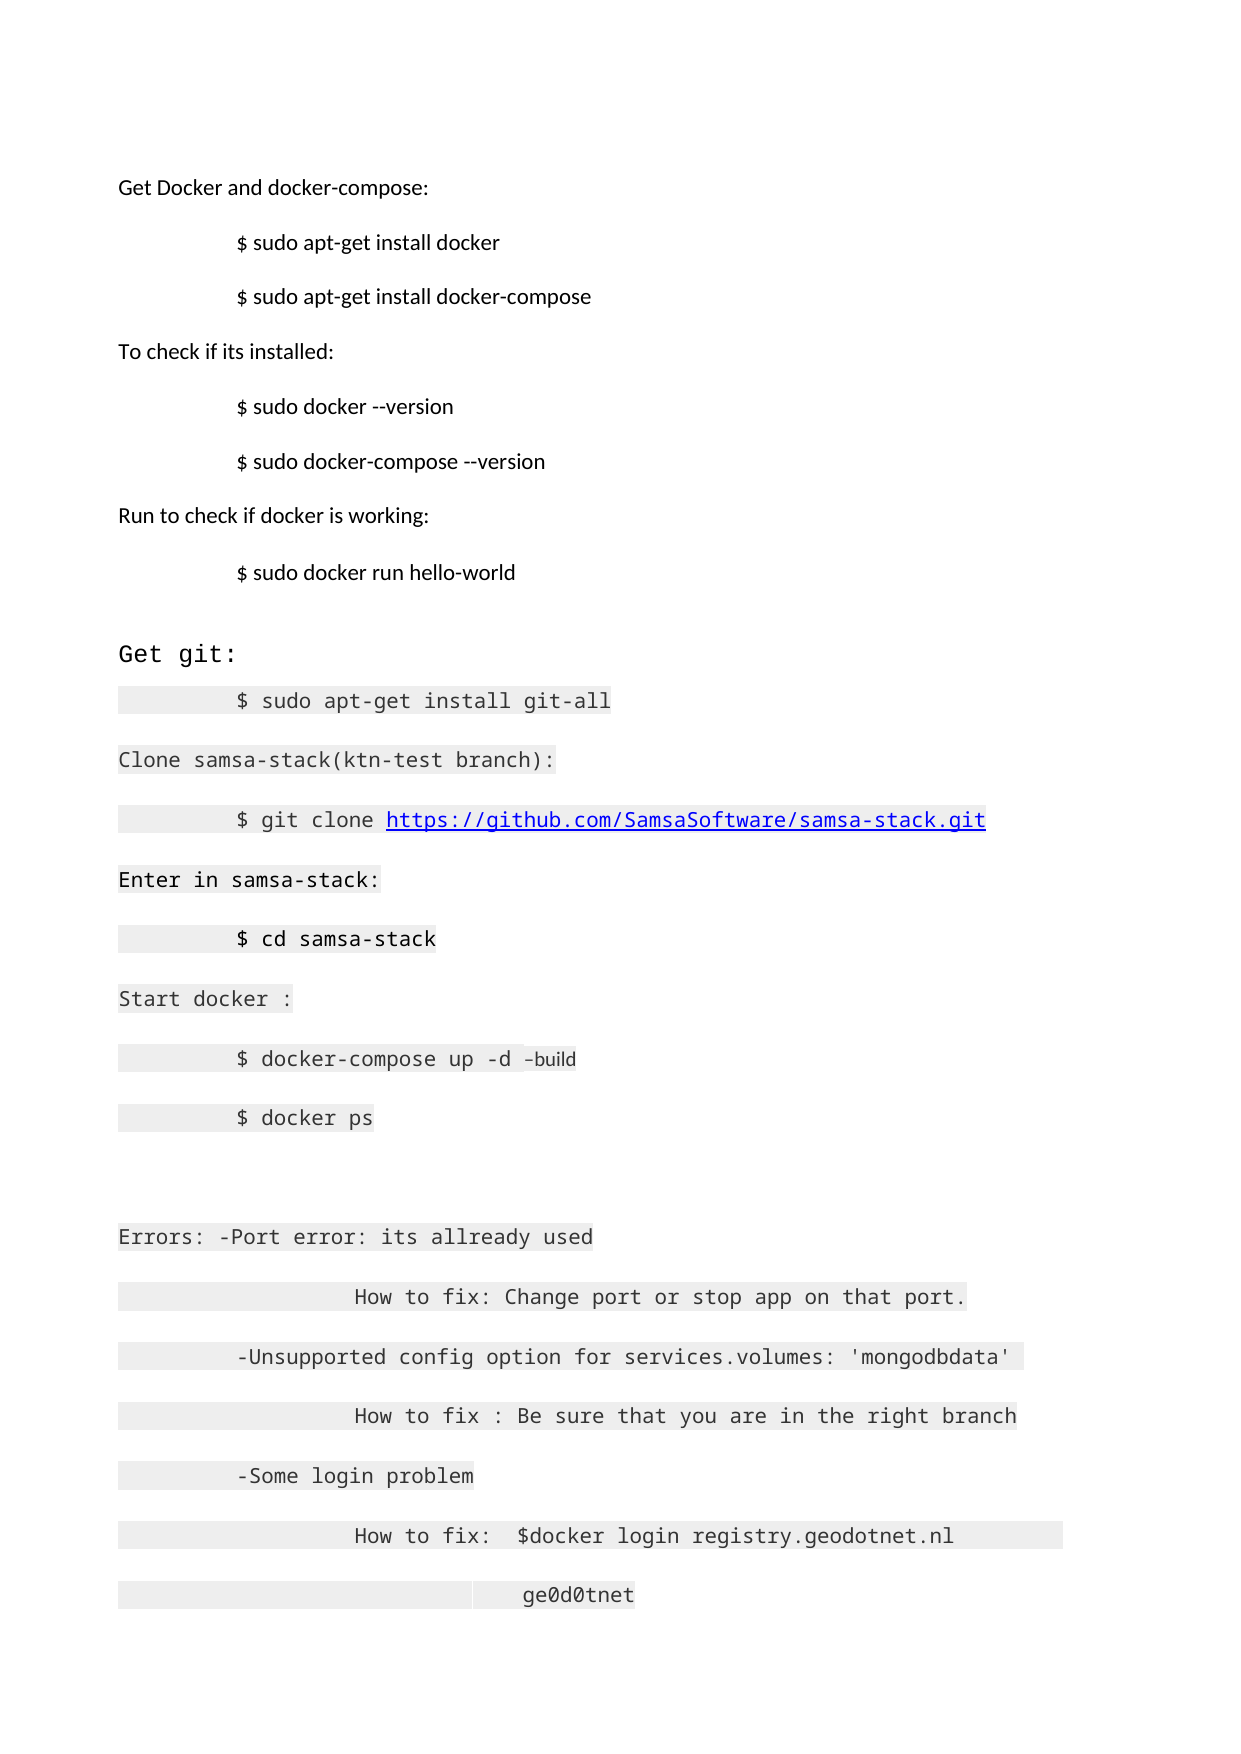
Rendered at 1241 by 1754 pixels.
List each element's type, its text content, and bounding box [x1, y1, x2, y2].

text $ sudo apt-get install docker [118, 228, 1122, 256]
text How to fix: Change port or stop app on that port. [118, 1282, 1122, 1311]
text $ sudo docker-compose --version [118, 447, 1122, 475]
text Errors: -Port error: its allready used [118, 1222, 1122, 1251]
text $ docker ps [118, 1103, 1122, 1132]
text Get Docker and docker-compose: [118, 173, 1122, 201]
text $ docker-compose up -d –build [118, 1044, 1122, 1072]
text $ sudo apt-get install docker-compose [118, 282, 1122, 311]
text Start docker : [118, 984, 1122, 1013]
text Run to check if docker is working: [118, 502, 1122, 530]
text ge0d0tnet [118, 1581, 1122, 1609]
text -Some login problem [118, 1461, 1122, 1490]
text How to fix : Be sure that you are in the right branch [118, 1402, 1122, 1430]
text How to fix: $docker login registry.geodotnet.nl [118, 1521, 1122, 1549]
text Clone samsa-stack(ktn-test branch): [118, 745, 1122, 774]
text Enter in samsa-stack: [118, 865, 1122, 893]
text $ git clone https://github.com/SamsaSoftware/samsa-stack.git [118, 805, 1122, 833]
text -Unsupported config option for services.volumes: 'mongodbdata' [118, 1342, 1122, 1370]
text Get git: [118, 642, 1122, 670]
text $ sudo apt-get install git-all [118, 686, 1122, 714]
text $ sudo docker run hello-world [118, 558, 1122, 586]
text To check if its installed: [118, 337, 1122, 365]
text $ sudo docker --version [118, 392, 1122, 420]
text $ cd samsa-stack [118, 924, 1122, 953]
